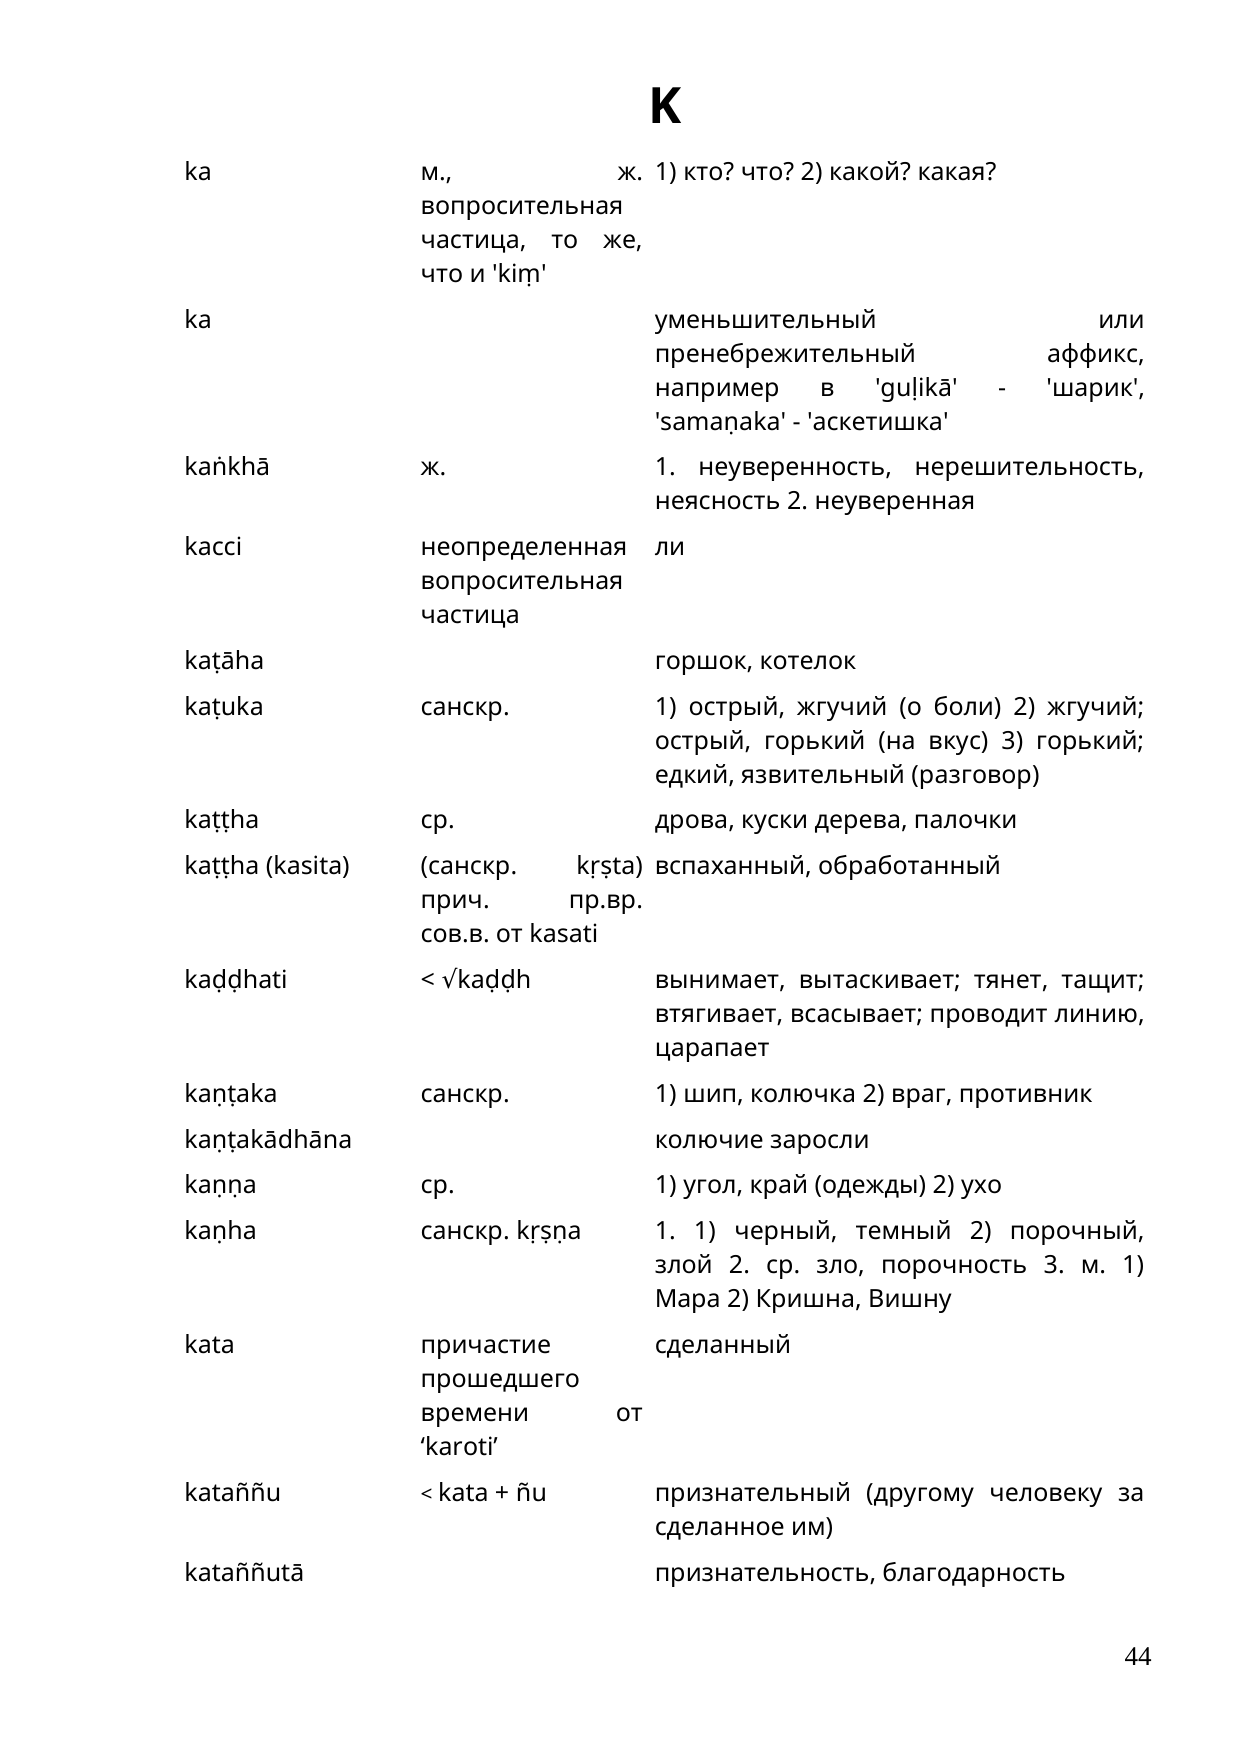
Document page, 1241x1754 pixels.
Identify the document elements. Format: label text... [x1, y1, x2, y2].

table_cell санскр. [415, 683, 648, 796]
table_cell признательный (другому человеку за сделанное им) [649, 1469, 1151, 1548]
table_cell ср. [415, 796, 648, 842]
table_cell 1. 1) черный, темный 2) порочный, злой 2. ср. зло, порочность 3. м. 1) Мара 2) Кришна, Вишну [649, 1207, 1151, 1321]
table_cell санскр. kṛṣṇa [415, 1207, 648, 1321]
table_cell kataññutā [178, 1549, 414, 1594]
table_cell kaḍḍhati [178, 956, 414, 1070]
table_cell kaṇṭakādhāna [178, 1116, 414, 1161]
table_header м., ж. вопросительная частица, то же, что и 'kiṃ' [415, 148, 648, 296]
subtitle K [177, 69, 1151, 137]
table_cell (санскр. kṛṣta) прич. пр.вр. сов.в. от kasati [415, 842, 648, 956]
table_cell kaṇṭaka [178, 1070, 414, 1116]
table_cell ли [649, 523, 1151, 637]
table_cell санскр. [415, 1070, 648, 1116]
table_cell kaṭṭha (kasita) [178, 842, 414, 956]
table_cell неопределенная вопросительная частица [415, 523, 648, 637]
table_cell kaṭāha [178, 637, 414, 683]
table_cell kaṇha [178, 1207, 414, 1321]
table_cell ср. [415, 1161, 648, 1207]
table_cell 1) шип, колючка 2) враг, противник [649, 1070, 1151, 1116]
table_cell ж. [415, 443, 648, 523]
table_cell уменьшительный или пренебрежительный аффикс, например в 'guḷikā' - 'шарик', 'samaṇaka' - 'аскетишка' [649, 296, 1151, 443]
table_cell 1. неуверенность, нерешительность, неясность 2. неуверенная [649, 443, 1151, 523]
table_cell kaṭṭha [178, 796, 414, 842]
table_cell kaṇṇa [178, 1161, 414, 1207]
table_cell kacci [178, 523, 414, 637]
table_cell вынимает, вытаскивает; тянет, тащит; втягивает, всасывает; проводит линию, царапает [649, 956, 1151, 1070]
table_cell [415, 1116, 648, 1161]
table_cell горшок, котелок [649, 637, 1151, 683]
table_cell [415, 1549, 648, 1594]
table_cell [415, 637, 648, 683]
table_header 1) кто? что? 2) какой? какая? [649, 148, 1151, 296]
table_cell kaṭuka [178, 683, 414, 796]
table_header ka [178, 148, 414, 296]
table_cell сделанный [649, 1321, 1151, 1469]
table_cell kata [178, 1321, 414, 1469]
table_cell < kata + ñu [415, 1469, 648, 1548]
table_cell признательность, благодарность [649, 1549, 1151, 1594]
table_cell kaṅkhā [178, 443, 414, 523]
table_cell [415, 296, 648, 443]
table_cell kataññu [178, 1469, 414, 1548]
table_cell колючие заросли [649, 1116, 1151, 1161]
table_cell вспаханный, обработанный [649, 842, 1151, 956]
table_cell < √kaḍḍh [415, 956, 648, 1070]
table_cell ka [178, 296, 414, 443]
table_cell причастие прошедшего времени от ‘karoti’ [415, 1321, 648, 1469]
table_cell 1) острый, жгучий (о боли) 2) жгучий; острый, горький (на вкус) 3) горький; едкий, язвительный (разговор) [649, 683, 1151, 796]
table_cell дрова, куски дерева, палочки [649, 796, 1151, 842]
table_cell 1) угол, край (одежды) 2) ухо [649, 1161, 1151, 1207]
